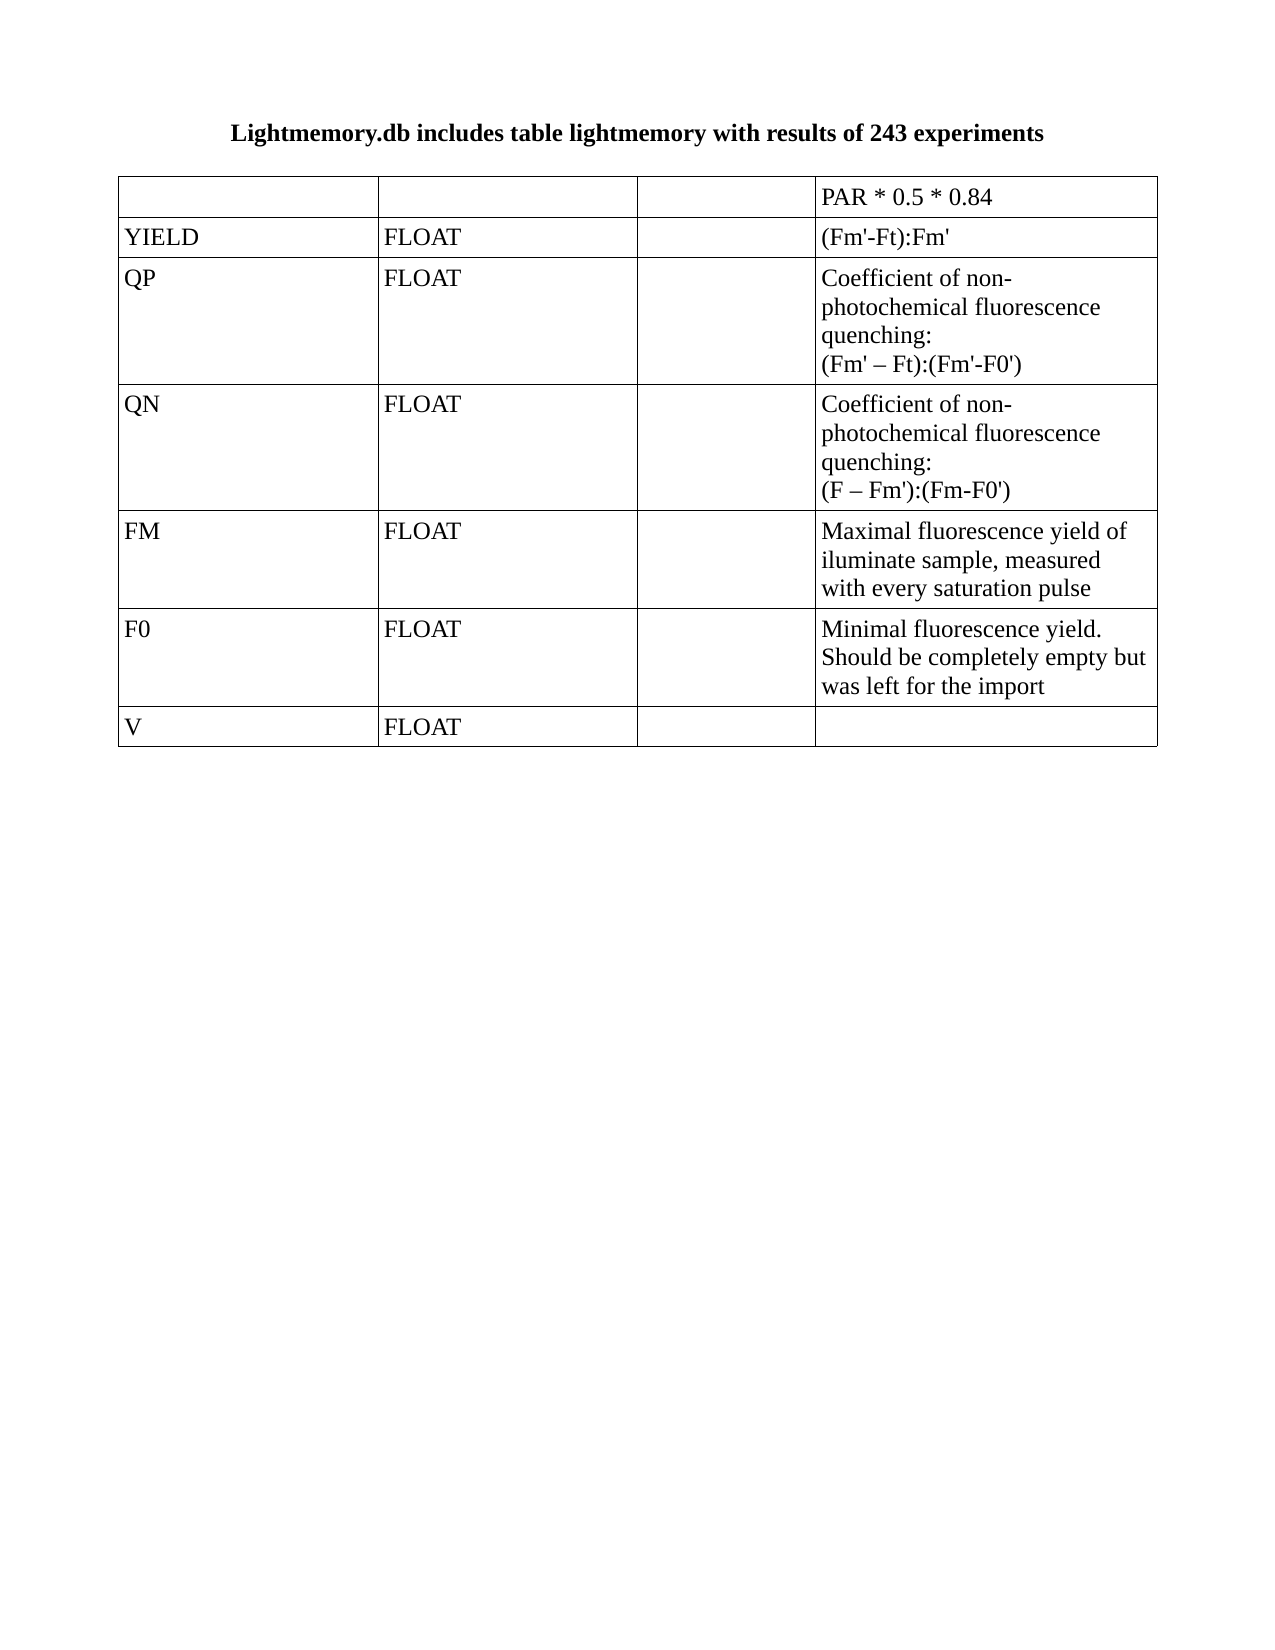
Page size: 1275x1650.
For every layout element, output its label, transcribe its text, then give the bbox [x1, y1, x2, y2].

table_cell V [119, 707, 378, 746]
table_cell QN [119, 385, 378, 510]
table_cell Minimal fluorescence yield. Should be completely empty but was left for the import [816, 609, 1157, 706]
table_cell Coefficient of non-photochemical fluorescence quenching: (F – Fm'):(Fm-F0') [816, 385, 1157, 510]
table_cell FLOAT [379, 707, 637, 746]
table_cell FLOAT [379, 218, 637, 257]
table_cell FLOAT [379, 258, 637, 383]
table_cell [638, 385, 815, 510]
table_cell [638, 218, 815, 257]
table_cell Coefficient of non-photochemical fluorescence quenching: (Fm' – Ft):(Fm'-F0') [816, 258, 1157, 383]
table_cell F0 [119, 609, 378, 706]
table_cell QP [119, 258, 378, 383]
table_cell [638, 609, 815, 706]
table_cell [638, 177, 815, 217]
table_cell [638, 511, 815, 608]
table_cell [638, 258, 815, 383]
table_cell YIELD [119, 218, 378, 257]
table_cell FM [119, 511, 378, 608]
table_cell PAR * 0.5 * 0.84 [816, 177, 1157, 217]
table_cell [119, 177, 378, 217]
table_cell [638, 707, 815, 746]
table_cell [379, 177, 637, 217]
table_cell (Fm'-Ft):Fm' [816, 218, 1157, 257]
table_cell FLOAT [379, 609, 637, 706]
table_cell FLOAT [379, 385, 637, 510]
table_cell Maximal fluorescence yield of iluminate sample, measured with every saturation pulse [816, 511, 1157, 608]
table_cell [816, 707, 1157, 746]
table_cell FLOAT [379, 511, 637, 608]
